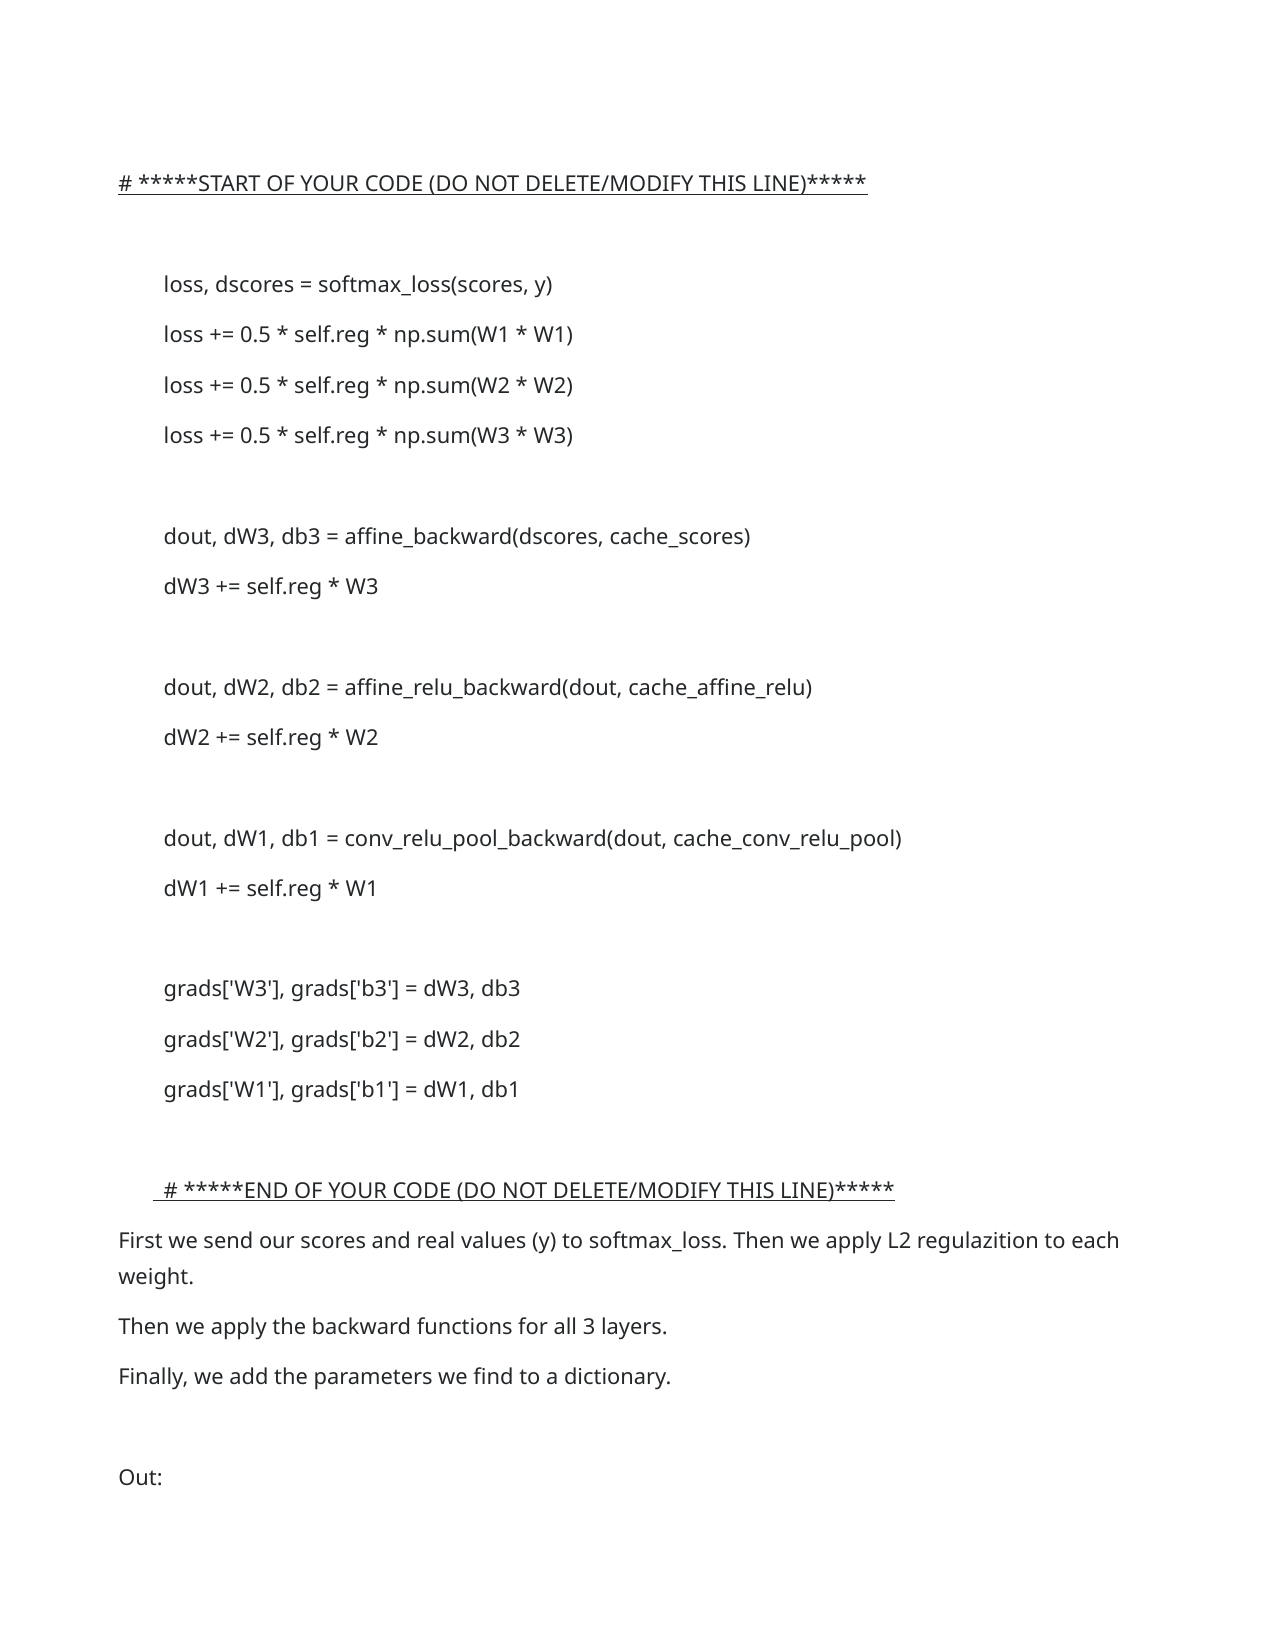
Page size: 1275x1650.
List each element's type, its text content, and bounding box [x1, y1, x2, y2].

text dout, dW1, db1 = conv_relu_pool_backward(dout, cache_conv_relu_pool) [118, 822, 1157, 852]
text loss += 0.5 * self.reg * np.sum(W1 * W1) [118, 319, 1157, 349]
text grads['W2'], grads['b2'] = dW2, db2 [118, 1024, 1157, 1053]
text First we send our scores and real values (y) to softmax_loss. Then we apply L2 regulazition to each weight. [118, 1225, 1157, 1291]
text loss += 0.5 * self.reg * np.sum(W3 * W3) [118, 420, 1157, 450]
text # *****END OF YOUR CODE (DO NOT DELETE/MODIFY THIS LINE)***** [118, 1175, 1157, 1204]
text loss, dscores = softmax_loss(scores, y) [118, 269, 1157, 299]
text dW2 += self.reg * W2 [118, 722, 1157, 752]
text grads['W3'], grads['b3'] = dW3, db3 [118, 973, 1157, 1003]
text Out: [118, 1462, 1157, 1492]
text loss += 0.5 * self.reg * np.sum(W2 * W2) [118, 370, 1157, 399]
text dW3 += self.reg * W3 [118, 571, 1157, 601]
text Finally, we add the parameters we find to a dictionary. [118, 1361, 1157, 1391]
text dout, dW2, db2 = affine_relu_backward(dout, cache_affine_relu) [118, 672, 1157, 701]
text Then we apply the backward functions for all 3 layers. [118, 1311, 1157, 1341]
text dW1 += self.reg * W1 [118, 873, 1157, 903]
text dout, dW3, db3 = affine_backward(dscores, cache_scores) [118, 521, 1157, 550]
text # *****START OF YOUR CODE (DO NOT DELETE/MODIFY THIS LINE)***** [118, 168, 1157, 198]
text grads['W1'], grads['b1'] = dW1, db1 [118, 1074, 1157, 1104]
